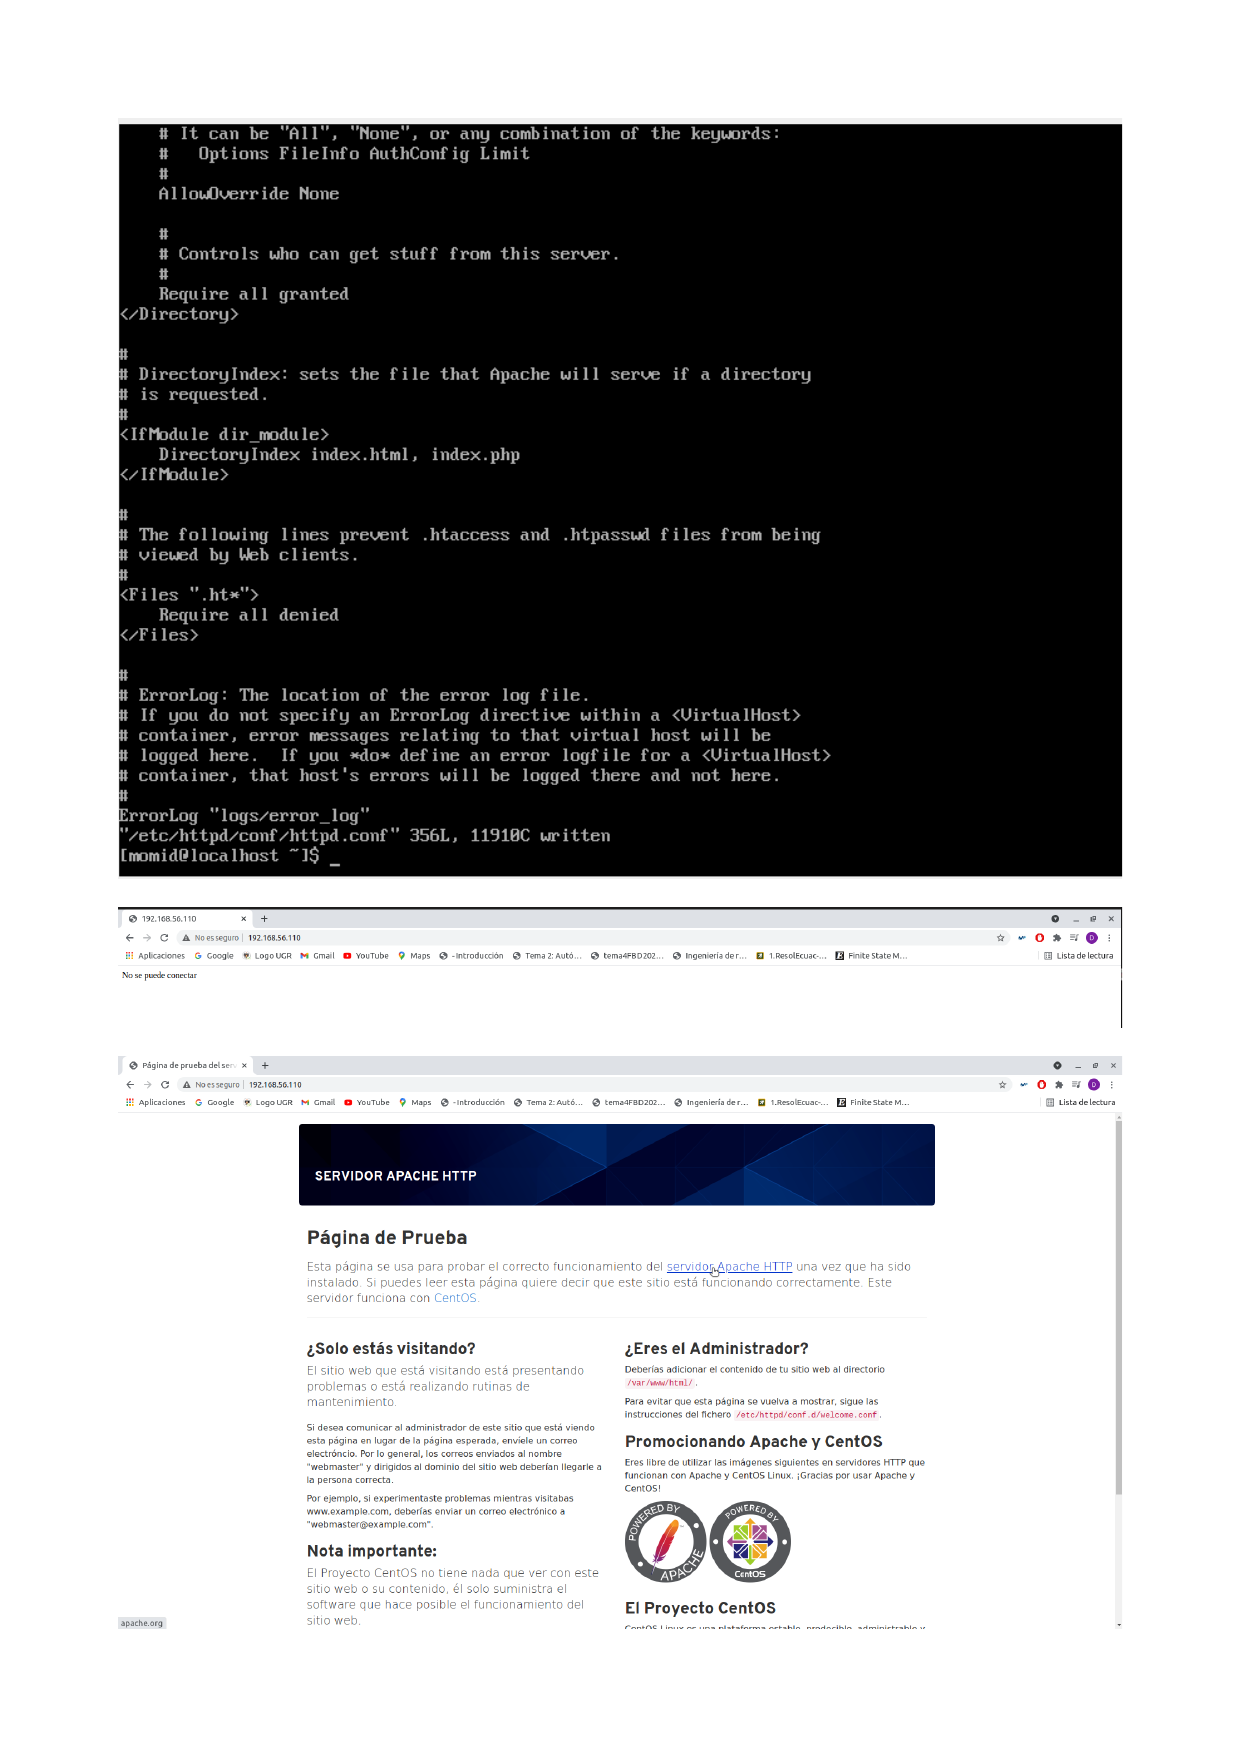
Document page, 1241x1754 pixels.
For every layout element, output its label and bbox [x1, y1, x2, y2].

picture [118, 907, 1123, 1028]
picture [118, 118, 1123, 879]
picture [118, 1056, 1123, 1629]
